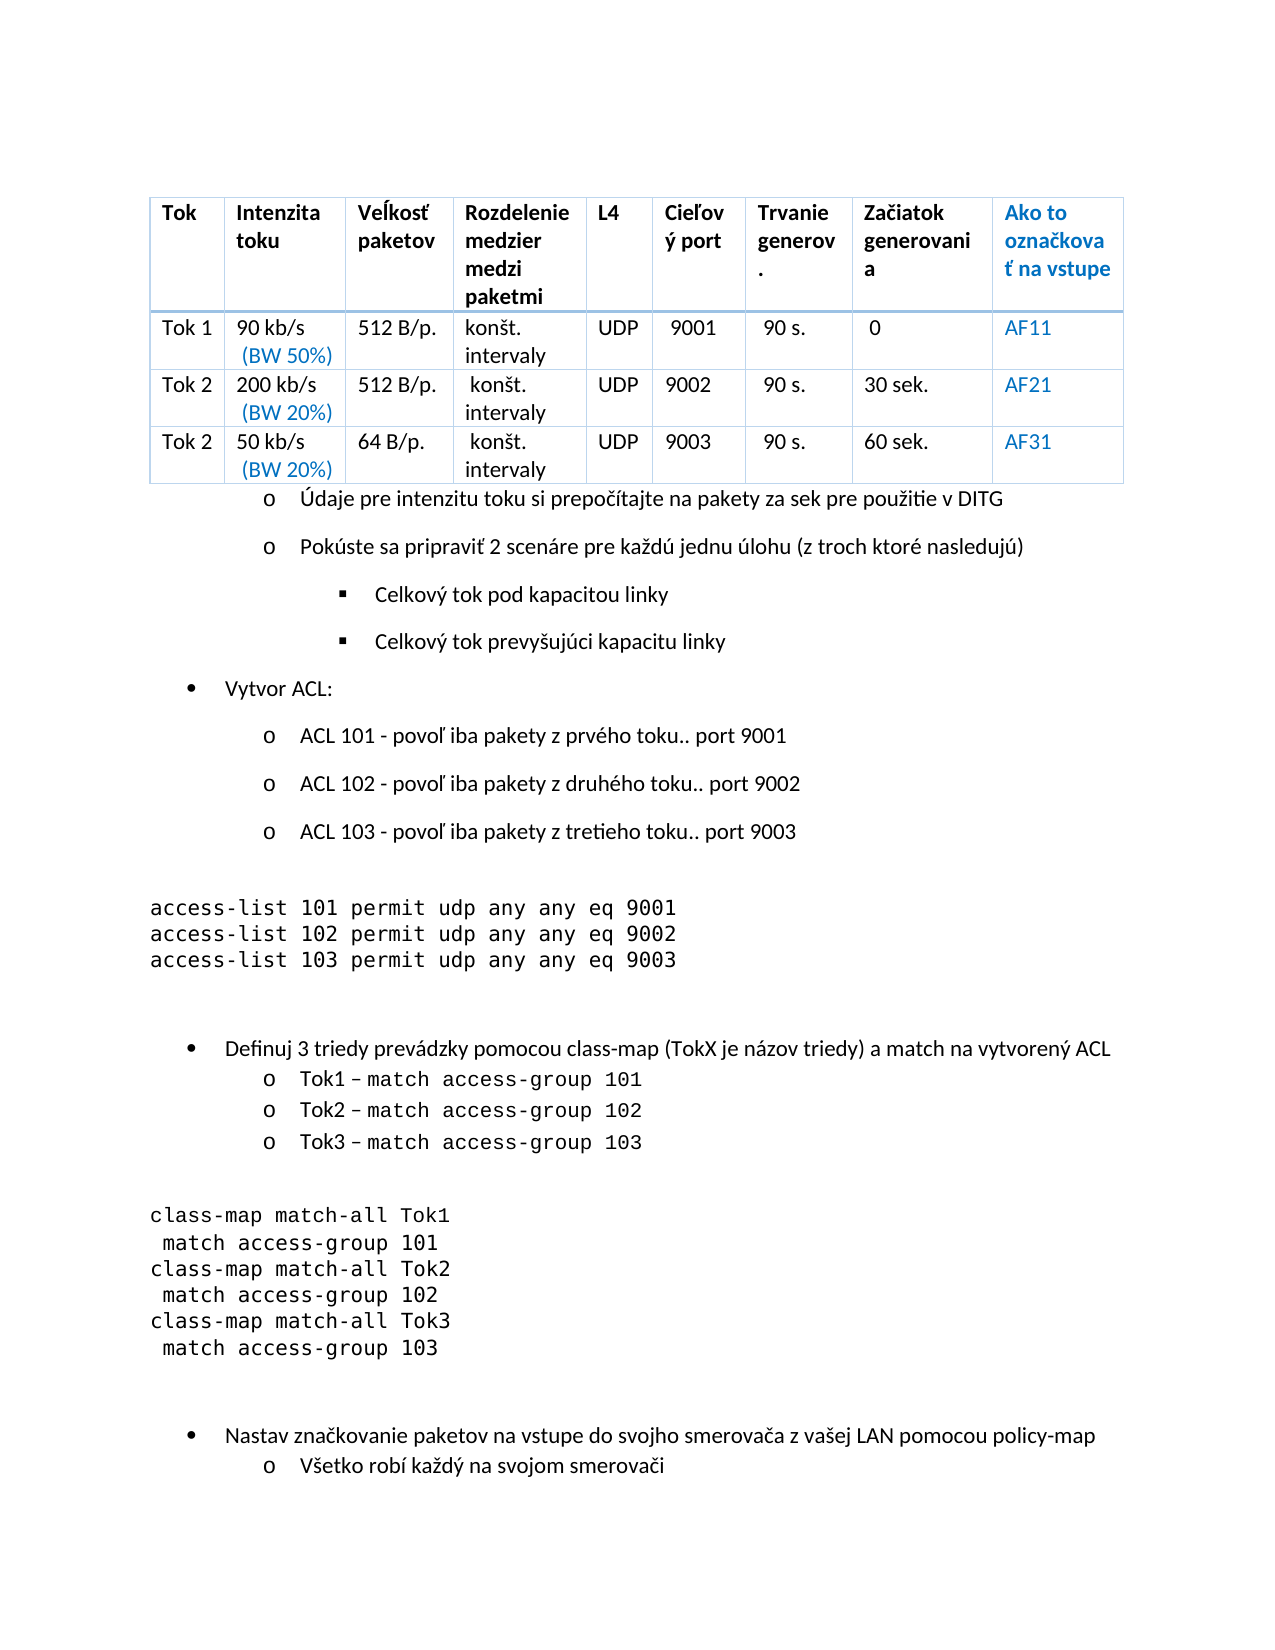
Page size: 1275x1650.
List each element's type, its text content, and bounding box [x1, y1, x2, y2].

table_cell 9001 [653, 313, 745, 369]
table_header Ako to označkovať na vstupe [993, 198, 1123, 310]
table_cell UDP [587, 427, 652, 483]
list Nastav značkovanie paketov na vstupe do svojho smerovača z vašej LAN pomocou policy-map [187, 1421, 1125, 1449]
table_cell 90 kb/s (BW 50%) [225, 313, 345, 369]
text class-map match-all Tok1 [150, 1205, 1125, 1229]
table_cell UDP [587, 313, 652, 369]
table_cell 512 B/p. [346, 313, 453, 369]
text match access-group 101 [150, 1231, 1125, 1255]
list Všetko robí každý na svojom smerovači [262, 1452, 1125, 1481]
table_cell UDP [587, 370, 652, 426]
list Pokúste sa pripraviť 2 scenáre pre každú jednu úlohu (z troch ktoré nasledujú) [262, 532, 1125, 562]
table_cell 60 sek. [853, 427, 992, 483]
text access-list 103 permit udp any any eq 9003 [150, 948, 1125, 972]
text match access-group 103 [150, 1336, 1125, 1360]
list Tok3 – match access-group 103 [262, 1127, 1125, 1156]
table_cell 90 s. [746, 313, 852, 369]
text class-map match-all Tok2 [150, 1257, 1125, 1281]
table_cell 0 [853, 313, 992, 369]
list ACL 103 - povoľ iba pakety z tretieho toku.. port 9003 [262, 817, 1125, 847]
text access-list 102 permit udp any any eq 9002 [150, 922, 1125, 946]
table_header Tok [151, 198, 224, 310]
table_header Trvanie generov. [746, 198, 852, 310]
table_header Intenzita toku [225, 198, 345, 310]
table_header Rozdelenie medzier medzi paketmi [454, 198, 586, 310]
table_cell konšt. intervaly [454, 313, 586, 369]
list Tok2 – match access-group 102 [262, 1096, 1125, 1125]
table_cell 64 B/p. [346, 427, 453, 483]
text match access-group 102 [150, 1283, 1125, 1307]
text class-map match-all Tok3 [150, 1309, 1125, 1334]
table_header Cieľový port [653, 198, 745, 310]
table_cell AF11 [993, 313, 1123, 369]
list Údaje pre intenzitu toku si prepočítajte na pakety za sek pre použitie v DITG [262, 484, 1125, 513]
table_cell 200 kb/s (BW 20%) [225, 370, 345, 426]
table_header Začiatok generovania [853, 198, 992, 310]
table_cell konšt. intervaly [454, 427, 586, 483]
table_cell AF31 [993, 427, 1123, 483]
table_header L4 [587, 198, 652, 310]
table_cell 9003 [653, 427, 745, 483]
list Definuj 3 triedy prevádzky pomocou class-map (TokX je názov triedy) a match na vytvorený ACL [187, 1034, 1125, 1062]
table_cell 512 B/p. [346, 370, 453, 426]
list ACL 102 - povoľ iba pakety z druhého toku.. port 9002 [262, 769, 1125, 798]
table_cell 50 kb/s (BW 20%) [225, 427, 345, 483]
table_cell konšt. intervaly [454, 370, 586, 426]
list Vytvor ACL: [187, 674, 1125, 702]
table_cell AF21 [993, 370, 1123, 426]
table_header Veĺkosť paketov [346, 198, 453, 310]
table_cell 90 s. [746, 370, 852, 426]
list Tok1 – match access-group 101 [262, 1064, 1125, 1093]
list ACL 101 - povoľ iba pakety z prvého toku.. port 9001 [262, 721, 1125, 750]
table_cell Tok 1 [151, 313, 224, 369]
list Celkový tok pod kapacitou linky [337, 581, 1125, 609]
table_cell Tok 2 [151, 370, 224, 426]
table_cell 90 s. [746, 427, 852, 483]
table_cell 9002 [653, 370, 745, 426]
table_cell Tok 2 [151, 427, 224, 483]
text access-list 101 permit udp any any eq 9001 [150, 896, 1125, 920]
list Celkový tok prevyšujúci kapacitu linky [337, 627, 1125, 656]
table_cell 30 sek. [853, 370, 992, 426]
